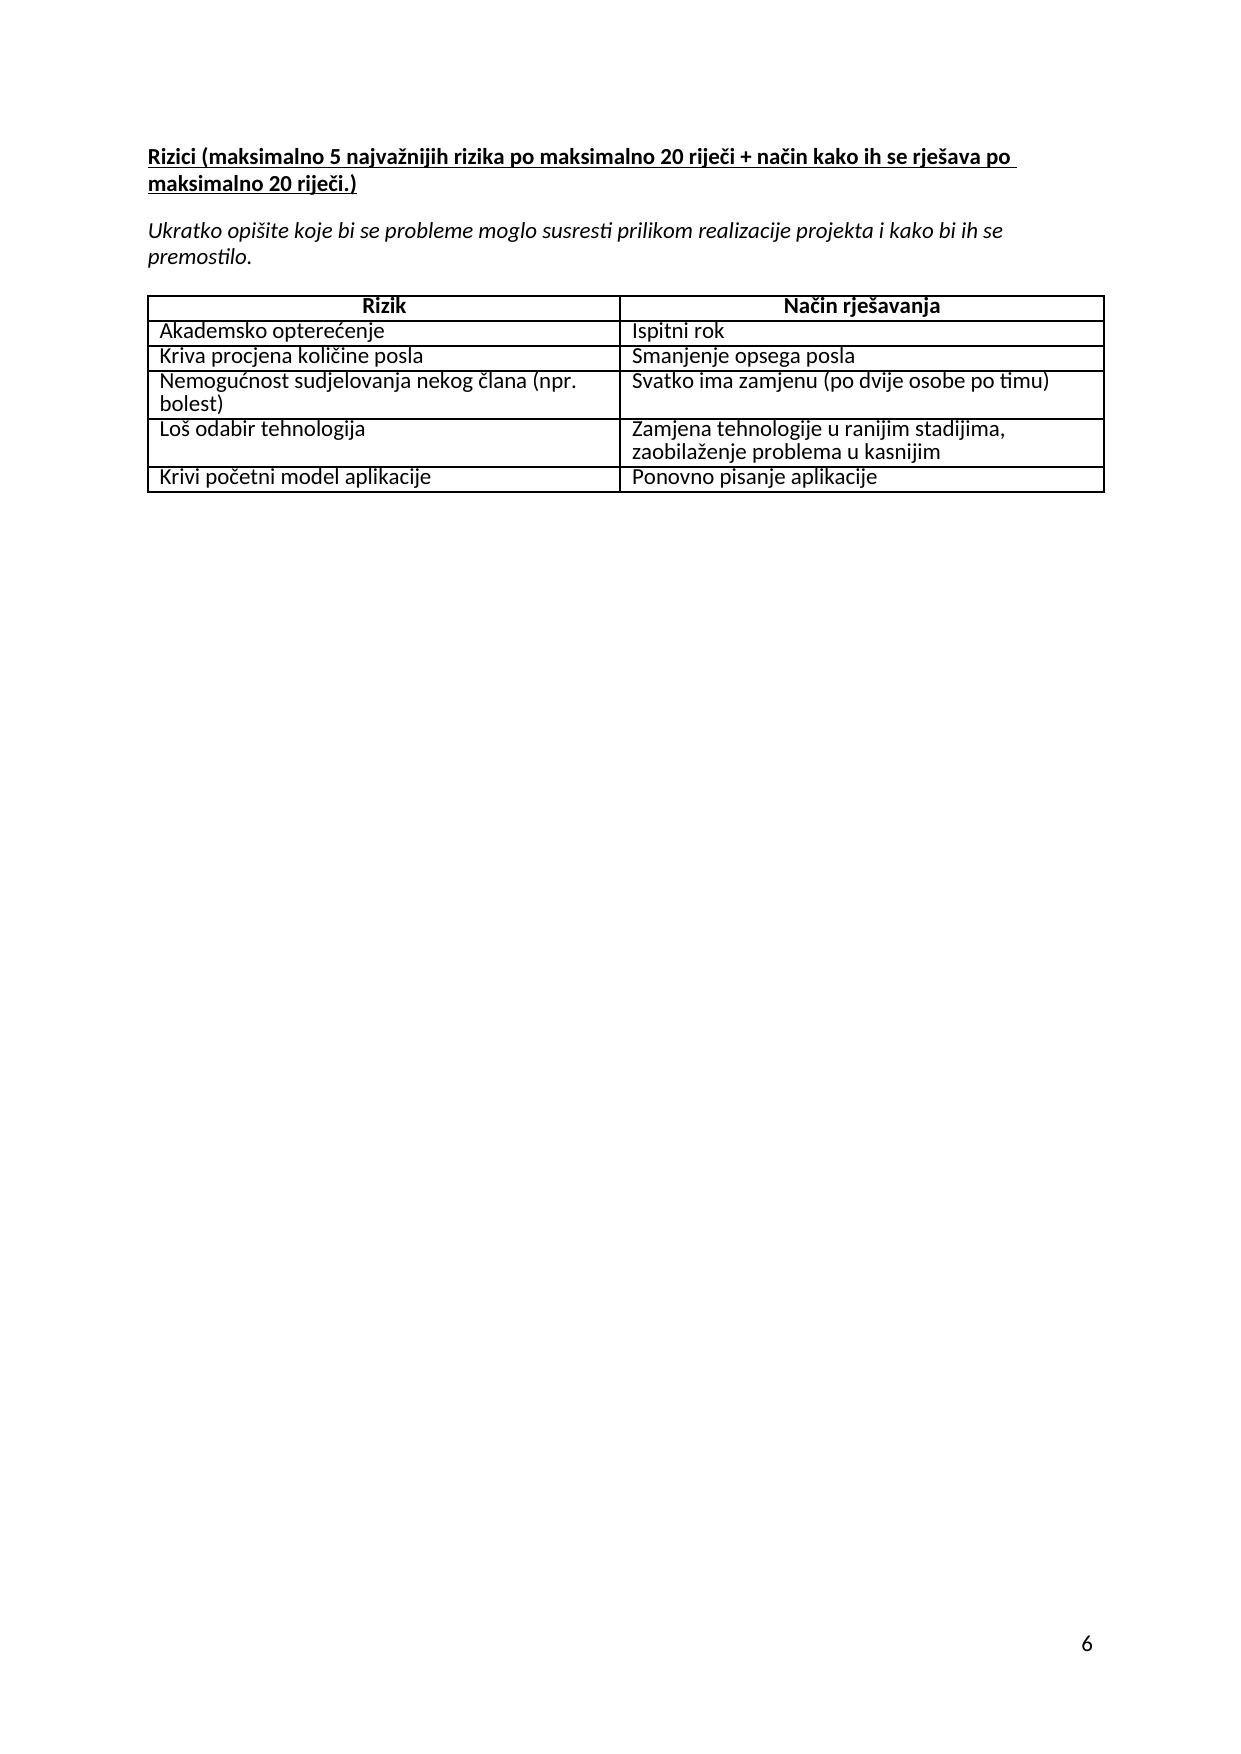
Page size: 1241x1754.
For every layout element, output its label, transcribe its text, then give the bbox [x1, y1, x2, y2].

table_cell Svatko ima zamjenu (po dvije osobe po timu) [621, 372, 1103, 418]
table_cell Kriva procjena količine posla [149, 347, 619, 370]
table_cell Ispitni rok [621, 322, 1103, 345]
table_header Način rješavanja [621, 297, 1103, 320]
table_cell Zamjena tehnologije u ranijim stadijima, zaobilaženje problema u kasnijim [621, 420, 1103, 466]
table_cell Nemogućnost sudjelovanja nekog člana (npr. bolest) [149, 372, 619, 418]
table_cell Loš odabir tehnologija [149, 420, 619, 466]
table_header Rizik [149, 297, 619, 320]
text Rizici (maksimalno 5 najvažnijih rizika po maksimalno 20 riječi + način kako ih se rješava po maksimalno 20 riječi.) [148, 148, 1093, 197]
table_cell Smanjenje opsega posla [621, 347, 1103, 370]
text Ukratko opišite koje bi se probleme moglo susresti prilikom realizacije projekta i kako bi ih se premostilo. [148, 221, 1093, 270]
table_cell Ponovno pisanje aplikacije [621, 468, 1103, 491]
table_cell Akademsko opterećenje [149, 322, 619, 345]
table_cell Krivi početni model aplikacije [149, 468, 619, 491]
